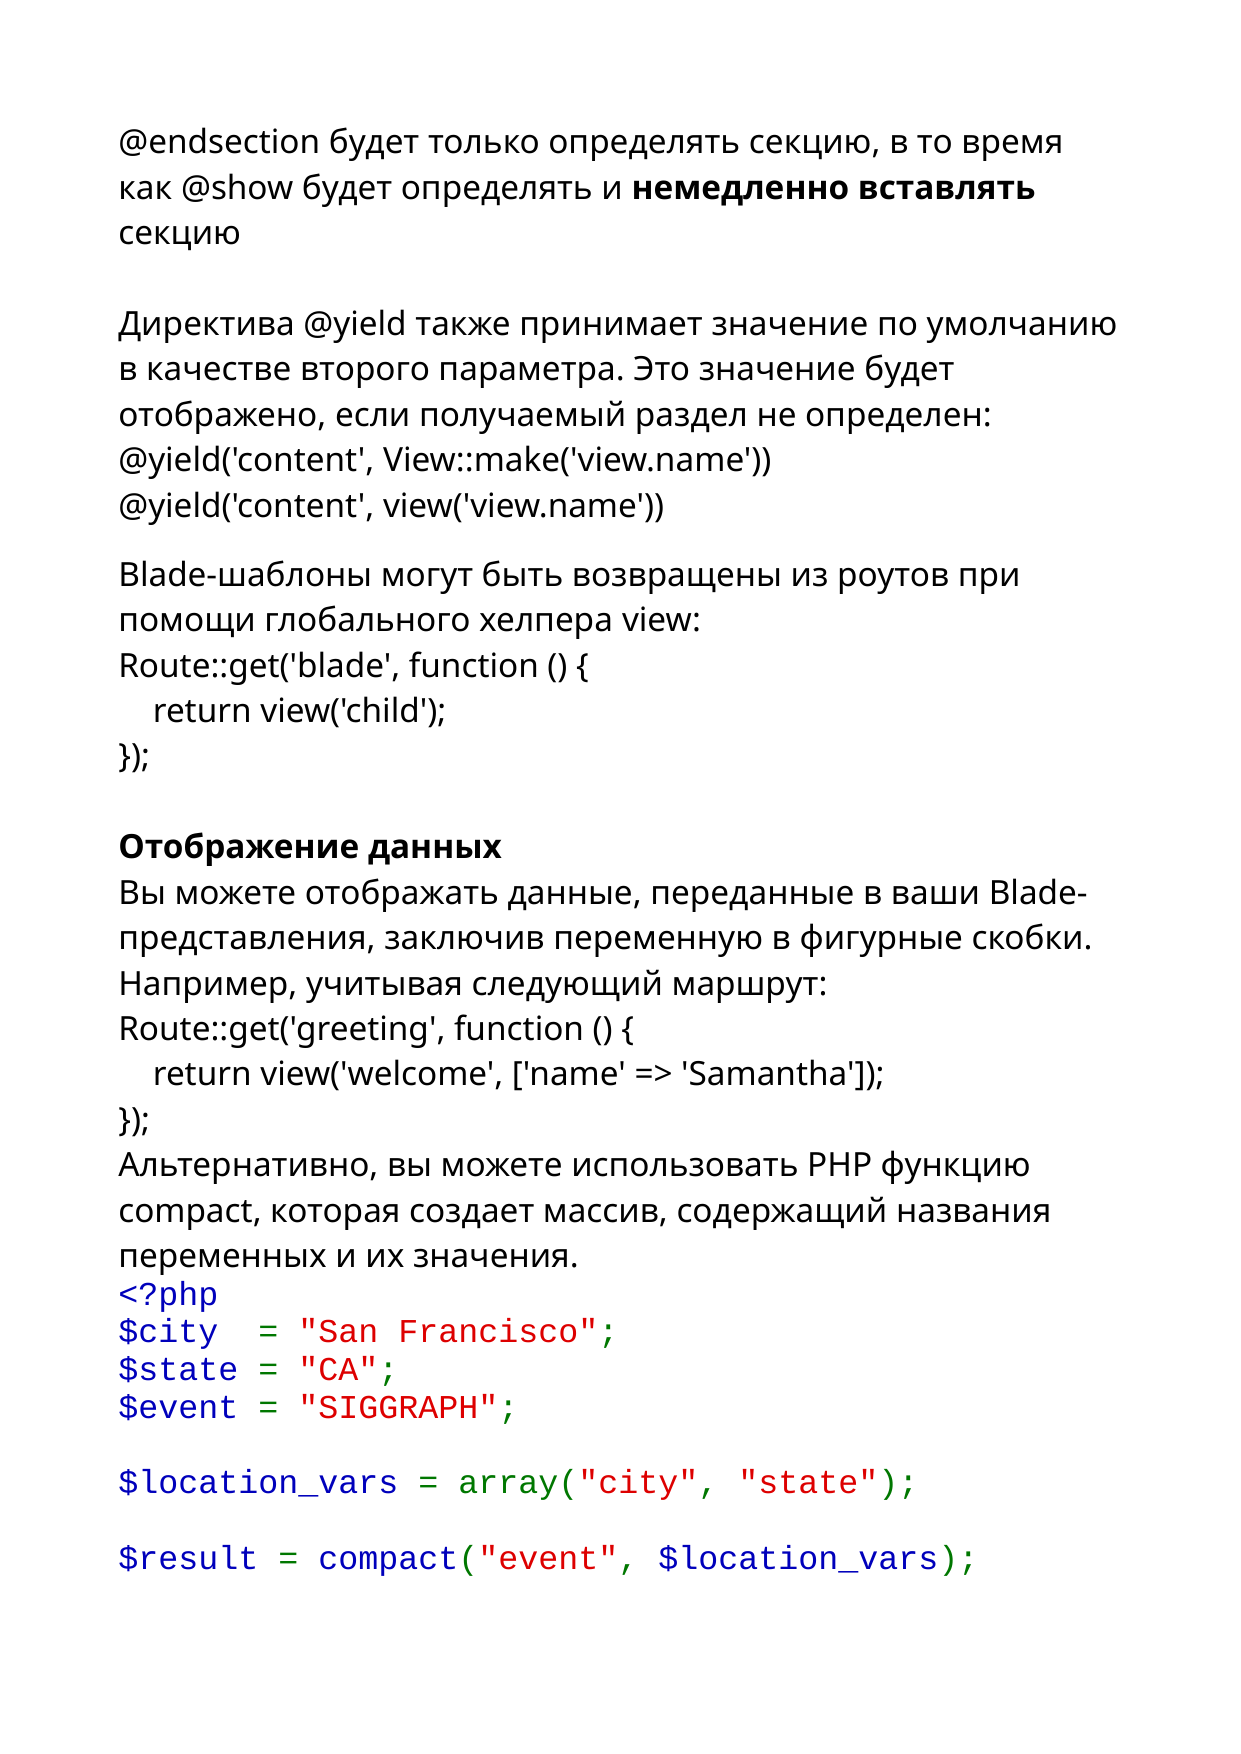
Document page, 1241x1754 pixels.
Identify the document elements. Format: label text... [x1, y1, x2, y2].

text }); [118, 1096, 1122, 1141]
text @yield('content', View::make('view.name')) [118, 436, 1122, 481]
text Альтернативно, вы можете использовать PHP функцию compact, которая создает массив, содержащий названия переменных и их значения. [118, 1141, 1122, 1277]
text Вы можете отображать данные, переданные в ваши Blade-представления, заключив переменную в фигурные скобки. Например, учитывая следующий маршрут: [118, 868, 1122, 1005]
text Директива @yield также принимает значение по умолчанию в качестве второго параметра. Это значение будет отображено, если получаемый раздел не определен: [118, 300, 1122, 436]
text @endsection будет только определять секцию, в то время как @show будет определять и немедленно вставлять секцию [118, 118, 1122, 254]
text Blade-шаблоны могут быть возвращены из роутов при помощи глобального хелпера view: [118, 551, 1122, 641]
text }); [118, 732, 1122, 778]
text Route::get('blade', function () { [118, 641, 1122, 687]
text Route::get('greeting', function () { [118, 1005, 1122, 1050]
text return view('welcome', ['name' => 'Samantha']); [118, 1050, 1122, 1096]
text @yield('content', view('view.name')) [118, 481, 1122, 527]
text <?php $city = "San Francisco"; $state = "CA"; $event = "SIGGRAPH"; $location_vars = array("city", "state"); $result = compact("event", $location_vars); [118, 1277, 1122, 1580]
text return view('child'); [118, 687, 1122, 732]
text Отображение данных [118, 823, 1122, 868]
